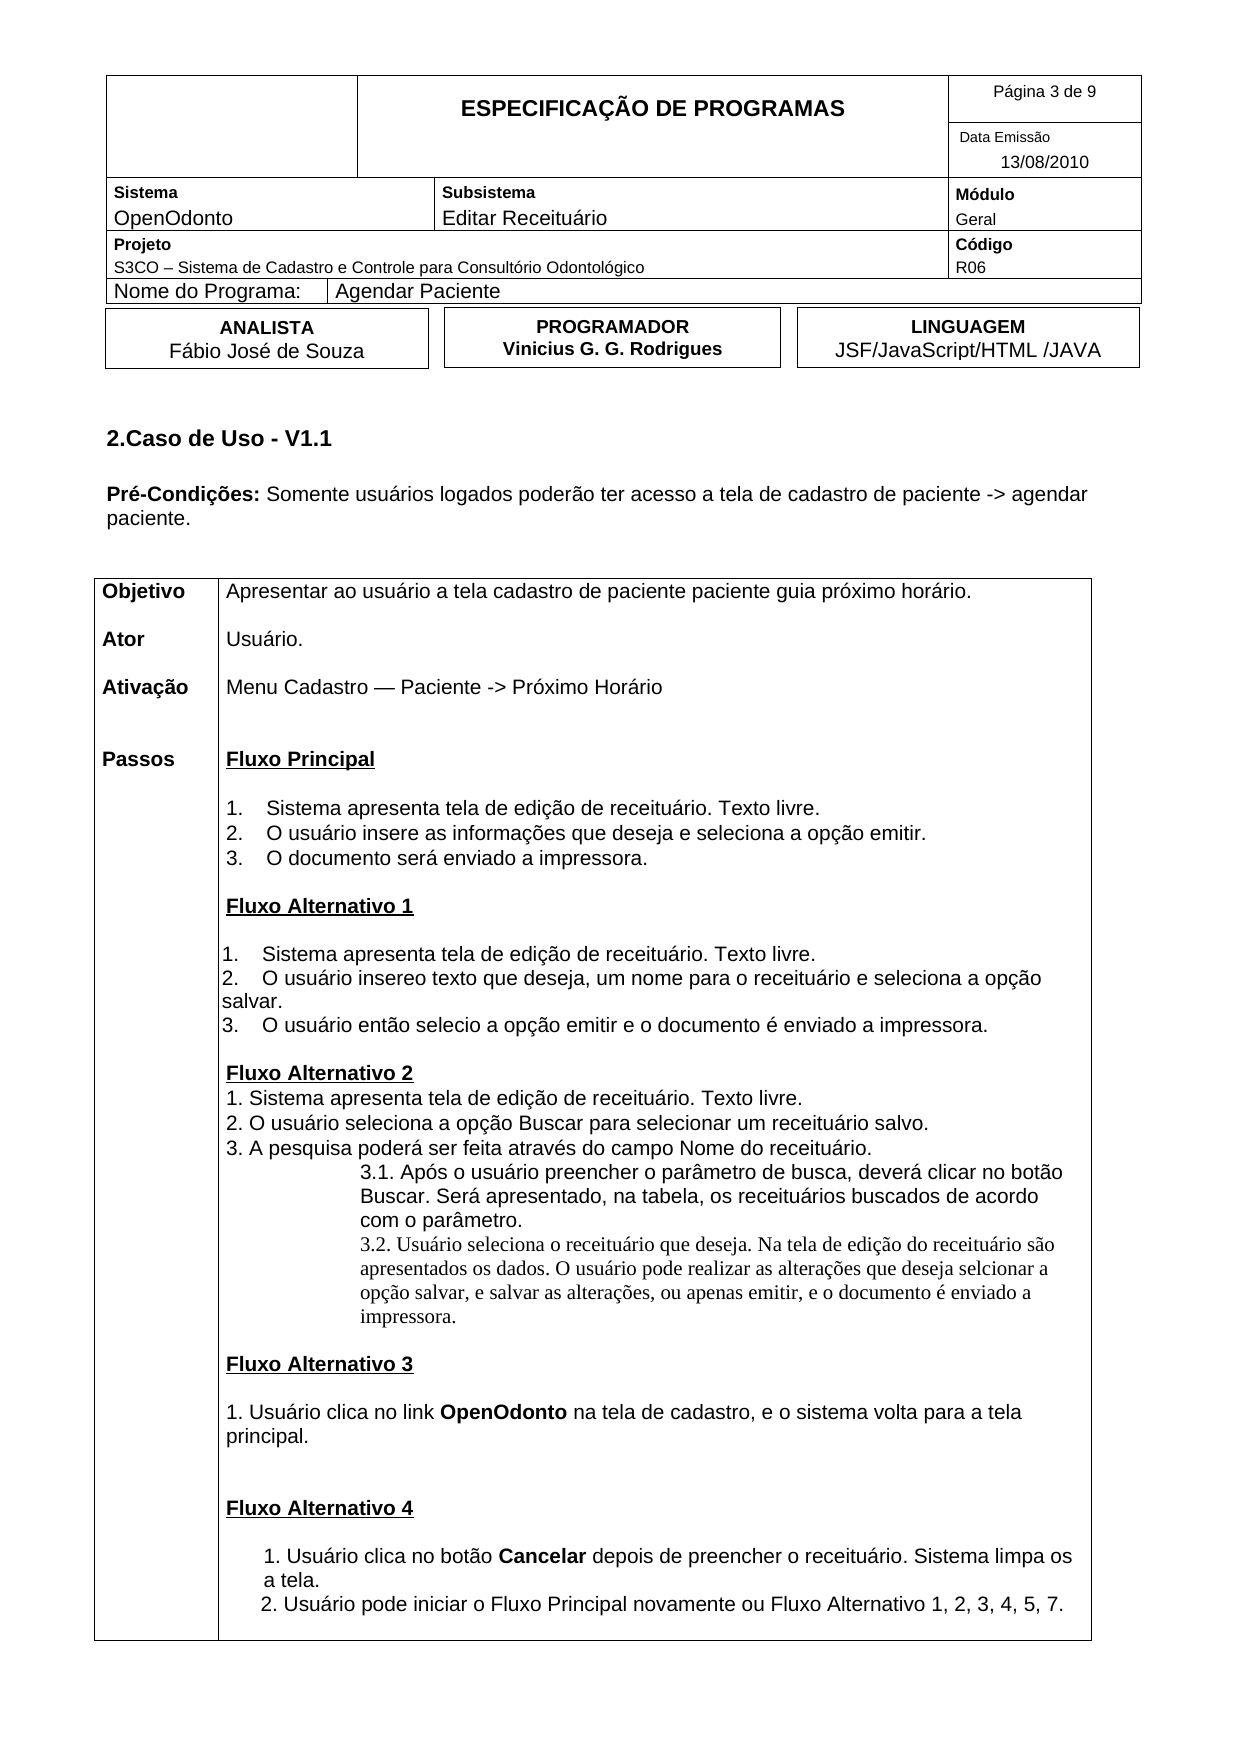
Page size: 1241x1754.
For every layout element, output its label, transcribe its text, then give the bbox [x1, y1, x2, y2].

table_header Apresentar ao usuário a tela cadastro de paciente paciente guia próximo horário. Usuário. Menu Cadastro — Paciente -> Próximo Horário Fluxo Principal Sistema apresenta tela de edição de receituário. Texto livre. O usuário insere as informações que deseja e seleciona a opção emitir. O documento será enviado a impressora. Fluxo Alternativo 1 1. Sistema apresenta tela de edição de receituário. Texto livre. 2. O usuário insereo texto que deseja, um nome para o receituário e seleciona a opção salvar. 3. O usuário então selecio a opção emitir e o documento é enviado a impressora. Fluxo Alternativo 2 1. Sistema apresenta tela de edição de receituário. Texto livre. 2. O usuário seleciona a opção Buscar para selecionar um receituário salvo. 3. A pesquisa poderá ser feita através do campo Nome do receituário. 3.1. Após o usuário preencher o parâmetro de busca, deverá clicar no botão Buscar. Será apresentado, na tabela, os receituários buscados de acordo com o parâmetro. 3.2. Usuário seleciona o receituário que deseja. Na tela de edição do receituário são apresentados os dados. O usuário pode realizar as alterações que deseja selcionar a opção salvar, e salvar as alterações, ou apenas emitir, e o documento é enviado a impressora. Fluxo Alternativo 3 1. Usuário clica no link OpenOdonto na tela de cadastro, e o sistema volta para a tela principal. Fluxo Alternativo 4 1. Usuário clica no botão Cancelar depois de preencher o receituário. Sistema limpa os a tela. 2. Usuário pode iniciar o Fluxo Principal novamente ou Fluxo Alternativo 1, 2, 3, 4, 5, 7. [219, 579, 1091, 1640]
table_header Objetivo Ator Ativação Passos [95, 579, 218, 1640]
text Pré-Condições: Somente usuários logados poderão ter acesso a tela de cadastro de paciente -> agendar paciente. [106, 482, 1151, 530]
subtitle Caso de Uso - V1.1 [106, 425, 1151, 452]
